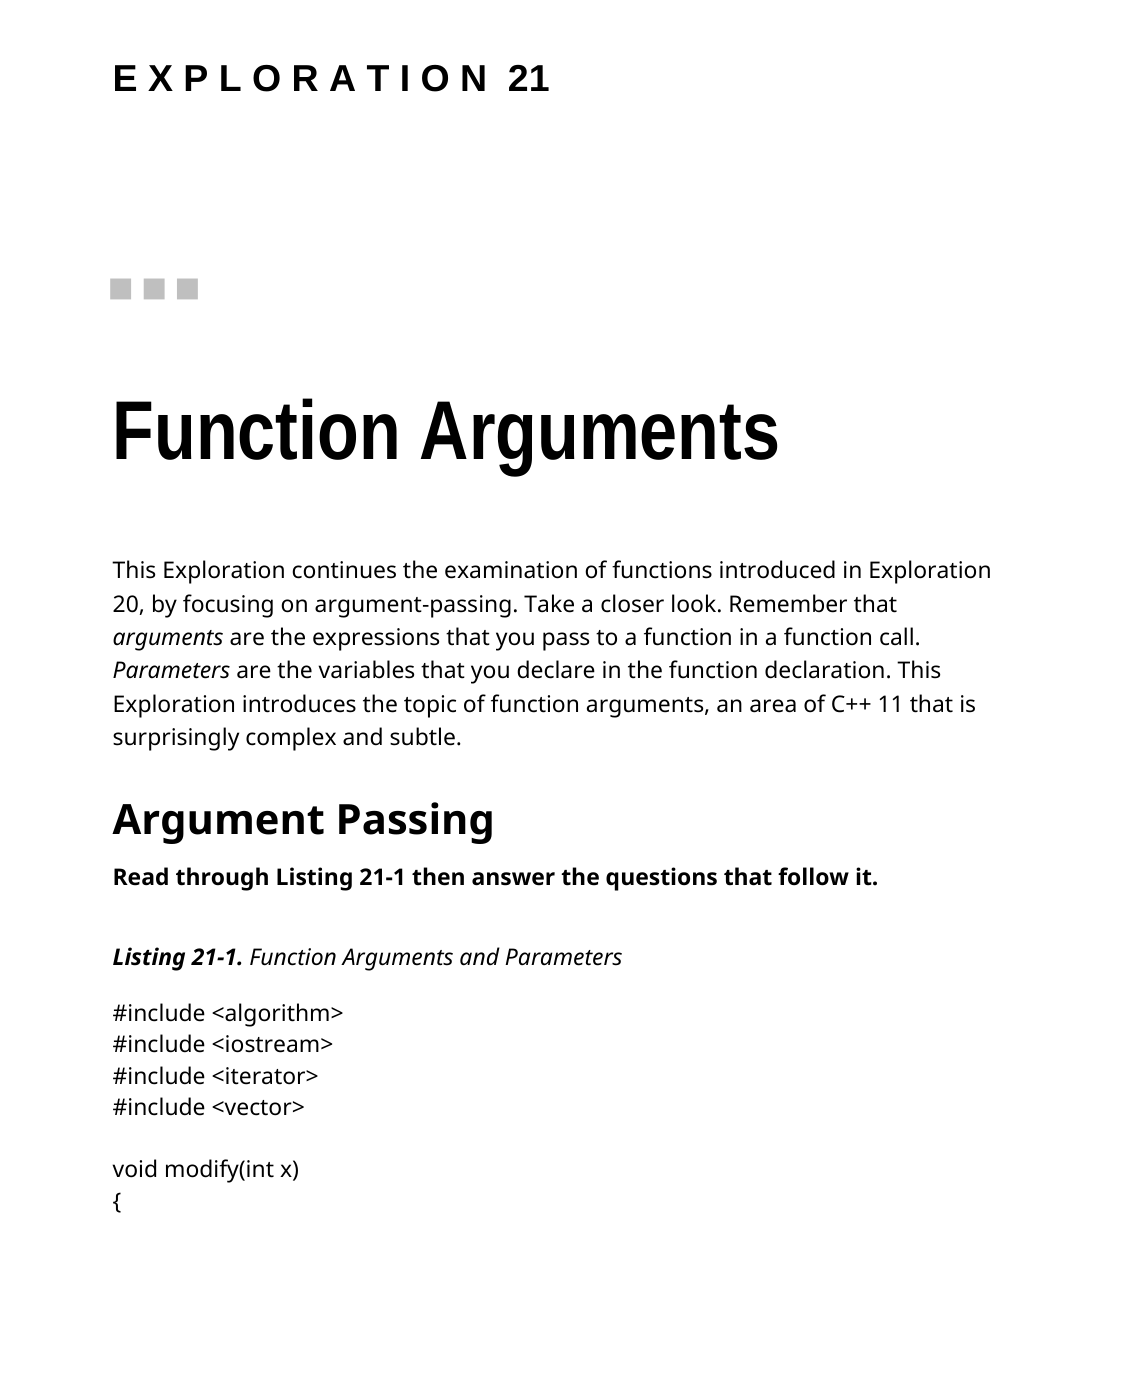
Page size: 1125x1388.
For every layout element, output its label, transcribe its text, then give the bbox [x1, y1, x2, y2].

text #include <iterator> [112, 1060, 1012, 1091]
text #include <iostream> [112, 1028, 1012, 1060]
text #include <vector> [112, 1091, 1012, 1122]
title Function Arguments [112, 382, 1012, 477]
text #include <algorithm> [112, 997, 1012, 1028]
subtitle Argument Passing [112, 790, 1012, 847]
text void modify(int x) [112, 1153, 1012, 1185]
text { [112, 1185, 1012, 1216]
text Read through Listing 21-1 then answer the questions that follow it. [112, 859, 1012, 892]
text Listing 21-1. Function Arguments and Parameters [112, 940, 1012, 972]
text This Exploration continues the examination of functions introduced in Exploration 20, by focusing on argument-passing. Take a closer look. Remember that arguments are the expressions that you pass to a function in a function call. Parameters are the variables that you declare in the function declaration. This Exploration introduces the topic of function arguments, an area of C++ 11 that is surprisingly complex and subtle. [112, 552, 1012, 752]
